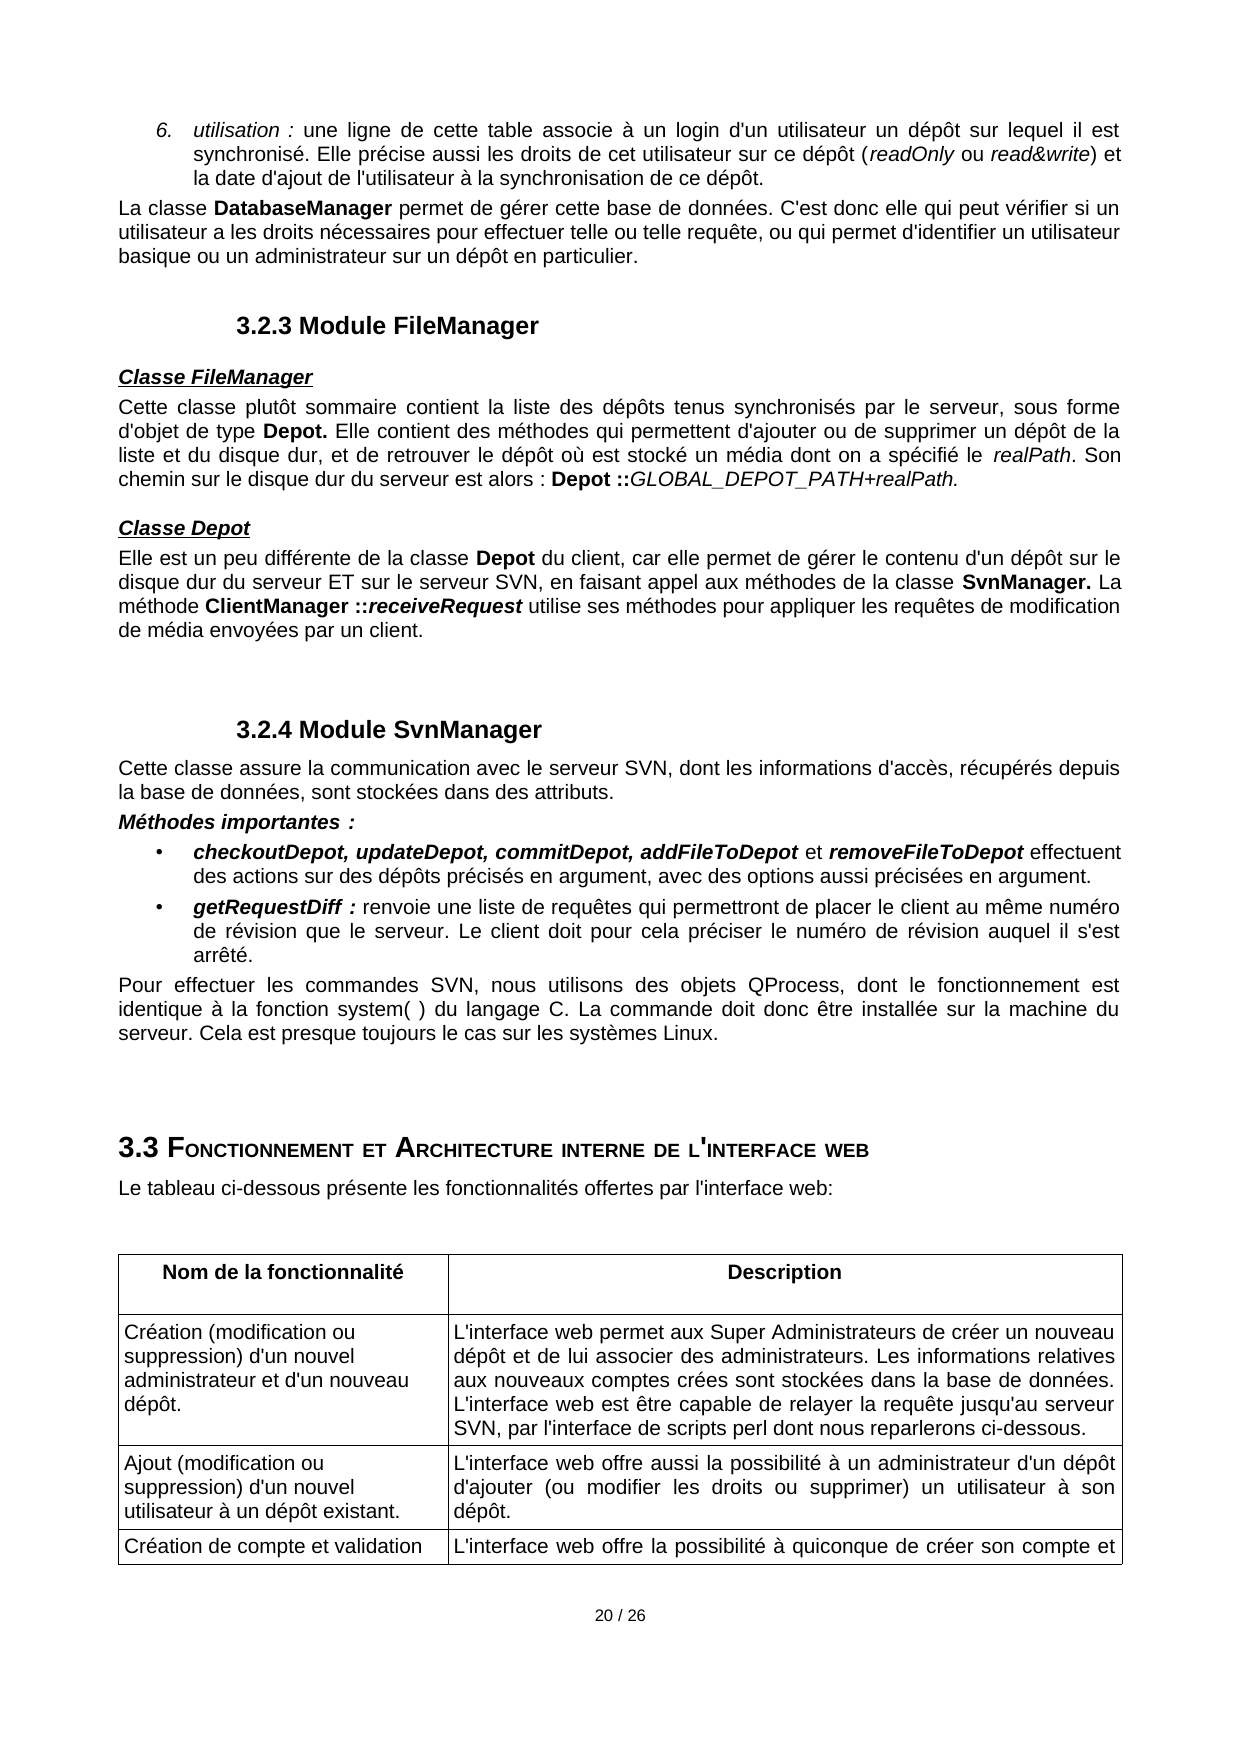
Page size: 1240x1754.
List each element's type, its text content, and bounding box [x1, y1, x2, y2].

list utilisation : une ligne de cette table associe à un login d'un utilisateur un dépôt sur lequel il est synchronisé. Elle précise aussi les droits de cet utilisateur sur ce dépôt (readOnly ou read&write) et la date d'ajout de l'utilisateur à la synchronisation de ce dépôt. [156, 118, 1121, 190]
subtitle Fonctionnement et Architecture interne de l'interface web [118, 1130, 1121, 1163]
list getRequestDiff : renvoie une liste de requêtes qui permettront de placer le client au même numéro de révision que le serveur. Le client doit pour cela préciser le numéro de révision auquel il s'est arrêté. [156, 894, 1121, 966]
table_cell Création (modification ou suppression) d'un nouvel administrateur et d'un nouveau dépôt. [119, 1315, 448, 1445]
subtitle Module SvnManager [236, 714, 1121, 743]
subtitle Module FileManager [236, 311, 1121, 339]
table_cell Ajout (modification ou suppression) d'un nouvel utilisateur à un dépôt existant. [119, 1446, 448, 1528]
table_cell L'interface web offre la possibilité à quiconque de créer son compte et [449, 1530, 1122, 1564]
text Cette classe assure la communication avec le serveur SVN, dont les informations d'accès, récupérés depuis la base de données, sont stockées dans des attributs. [118, 756, 1121, 804]
table_header Description [449, 1255, 1122, 1314]
text Pour effectuer les commandes SVN, nous utilisons des objets QProcess, dont le fonctionnement est identique à la fonction system( ) du langage C. La commande doit donc être installée sur la machine du serveur. Cela est presque toujours le cas sur les systèmes Linux. [118, 973, 1121, 1044]
subtitle Classe FileManager [118, 364, 1121, 388]
subtitle Classe Depot [118, 516, 1121, 539]
text Cette classe plutôt sommaire contient la liste des dépôts tenus synchronisés par le serveur, sous forme d'objet de type Depot. Elle contient des méthodes qui permettent d'ajouter ou de supprimer un dépôt de la liste et du disque dur, et de retrouver le dépôt où est stocké un média dont on a spécifié le realPath. Son chemin sur le disque dur du serveur est alors : Depot ::GLOBAL_DEPOT_PATH+realPath. [118, 395, 1121, 491]
table_cell L'interface web permet aux Super Administrateurs de créer un nouveau dépôt et de lui associer des administrateurs. Les informations relatives aux nouveaux comptes crées sont stockées dans la base de données. L'interface web est être capable de relayer la requête jusqu'au serveur SVN, par l'interface de scripts perl dont nous reparlerons ci-dessous. [449, 1315, 1122, 1445]
list checkoutDepot, updateDepot, commitDepot, addFileToDepot et removeFileToDepot effectuent des actions sur des dépôts précisés en argument, avec des options aussi précisées en argument. [156, 840, 1121, 888]
table_cell L'interface web offre aussi la possibilité à un administrateur d'un dépôt d'ajouter (ou modifier les droits ou supprimer) un utilisateur à son dépôt. [449, 1446, 1122, 1528]
text Le tableau ci-dessous présente les fonctionnalités offertes par l'interface web: [118, 1176, 1121, 1200]
text Méthodes importantes : [118, 810, 1121, 834]
text Elle est un peu différente de la classe Depot du client, car elle permet de gérer le contenu d'un dépôt sur le disque dur du serveur ET sur le serveur SVN, en faisant appel aux méthodes de la classe SvnManager. La méthode ClientManager ::receiveRequest utilise ses méthodes pour appliquer les requêtes de modification de média envoyées par un client. [118, 546, 1121, 642]
table_header Nom de la fonctionnalité [119, 1255, 448, 1314]
text La classe DatabaseManager permet de gérer cette base de données. C'est donc elle qui peut vérifier si un utilisateur a les droits nécessaires pour effectuer telle ou telle requête, ou qui permet d'identifier un utilisateur basique ou un administrateur sur un dépôt en particulier. [118, 196, 1121, 268]
table_cell Création de compte et validation [119, 1530, 448, 1564]
